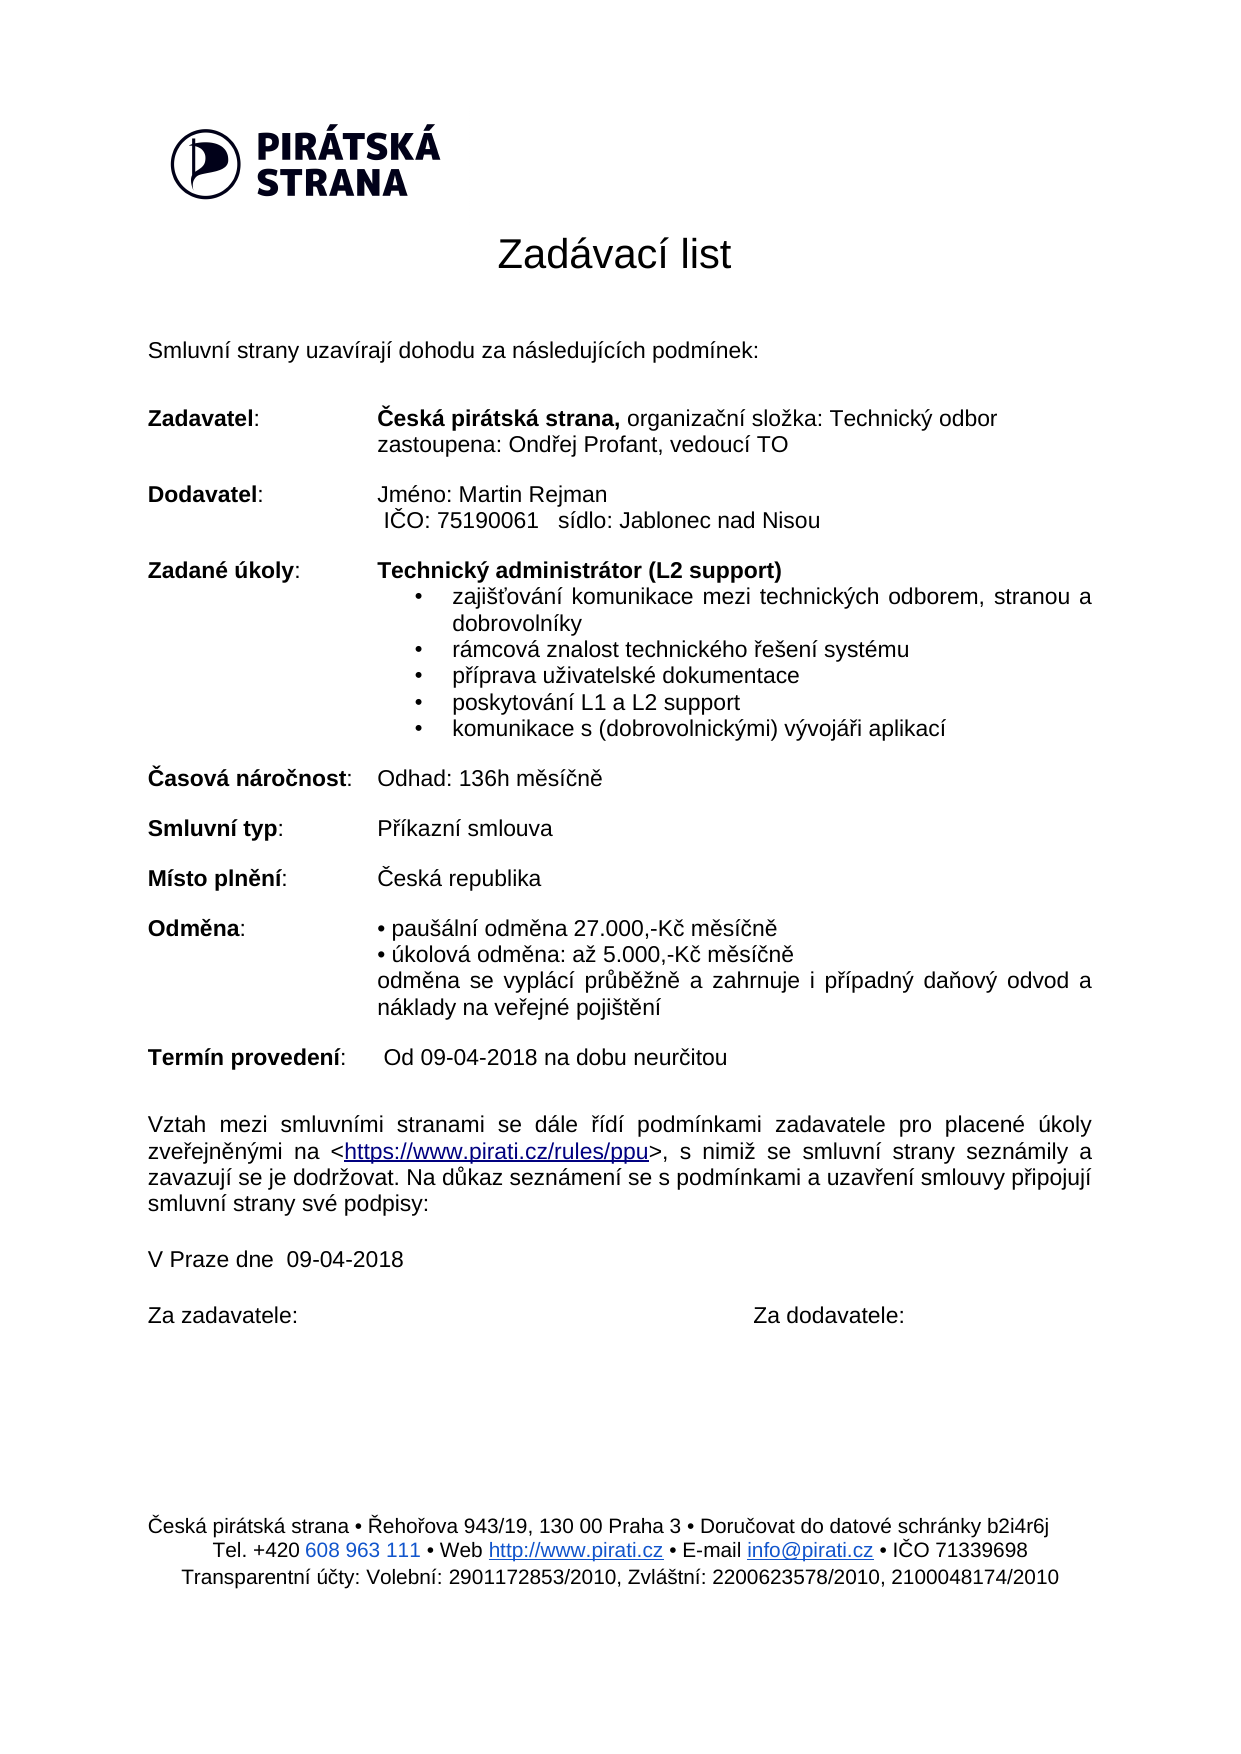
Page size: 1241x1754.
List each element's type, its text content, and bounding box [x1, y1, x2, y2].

table_cell Termín provedení: [148, 1032, 377, 1082]
table_cell Odměna: [148, 903, 377, 1032]
text Za zadavatele: Za dodavatele: [148, 1302, 1093, 1328]
picture [142, 103, 470, 226]
table_cell Jméno: Martin Rejman IČO: 75190061 sídlo: Jablonec nad Nisou [377, 469, 1093, 545]
table_cell • paušální odměna 27.000,-Kč měsíčně • úkolová odměna: až 5.000,-Kč měsíčně odměna se vyplácí průběžně a zahrnuje i případný daňový odvod a náklady na veřejné pojištění [377, 903, 1093, 1032]
table_cell Časová náročnost: [148, 753, 377, 803]
table_cell Smluvní typ: [148, 803, 377, 853]
table_cell Technický administrátor (L2 support) zajišťování komunikace mezi technických odborem, stranou a dobrovolníky rámcová znalost technického řešení systému příprava uživatelské dokumentace poskytování L1 a L2 support komunikace s (dobrovolnickými) vývojáři aplikací [377, 545, 1093, 753]
table_cell Zadané úkoly: [148, 545, 377, 753]
table_header Zadavatel: [148, 393, 377, 469]
table_cell Odhad: 136h měsíčně [377, 753, 1093, 803]
table_cell Česká republika [377, 853, 1093, 903]
text Smluvní strany uzavírají dohodu za následujících podmínek: [148, 337, 1093, 363]
table_cell Příkazní smlouva [377, 803, 1093, 853]
table_cell Dodavatel: [148, 469, 377, 545]
table_header Česká pirátská strana, organizační složka: Technický odbor zastoupena: Ondřej Profant, vedoucí TO [377, 393, 1093, 469]
text V Praze dne 09-04-2018 [148, 1246, 1093, 1272]
table_cell Od 09-04-2018 na dobu neurčitou [377, 1032, 1093, 1082]
table_cell Místo plnění: [148, 853, 377, 903]
subtitle Zadávací list [148, 230, 1093, 278]
text Vztah mezi smluvními stranami se dále řídí podmínkami zadavatele pro placené úkoly zveřejněnými na <https://www.pirati.cz/rules/ppu>, s nimiž se smluvní strany seznámily a zavazují se je dodržovat. Na důkaz seznámení se s podmínkami a uzavření smlouvy připojují smluvní strany své podpisy: [148, 1111, 1093, 1217]
